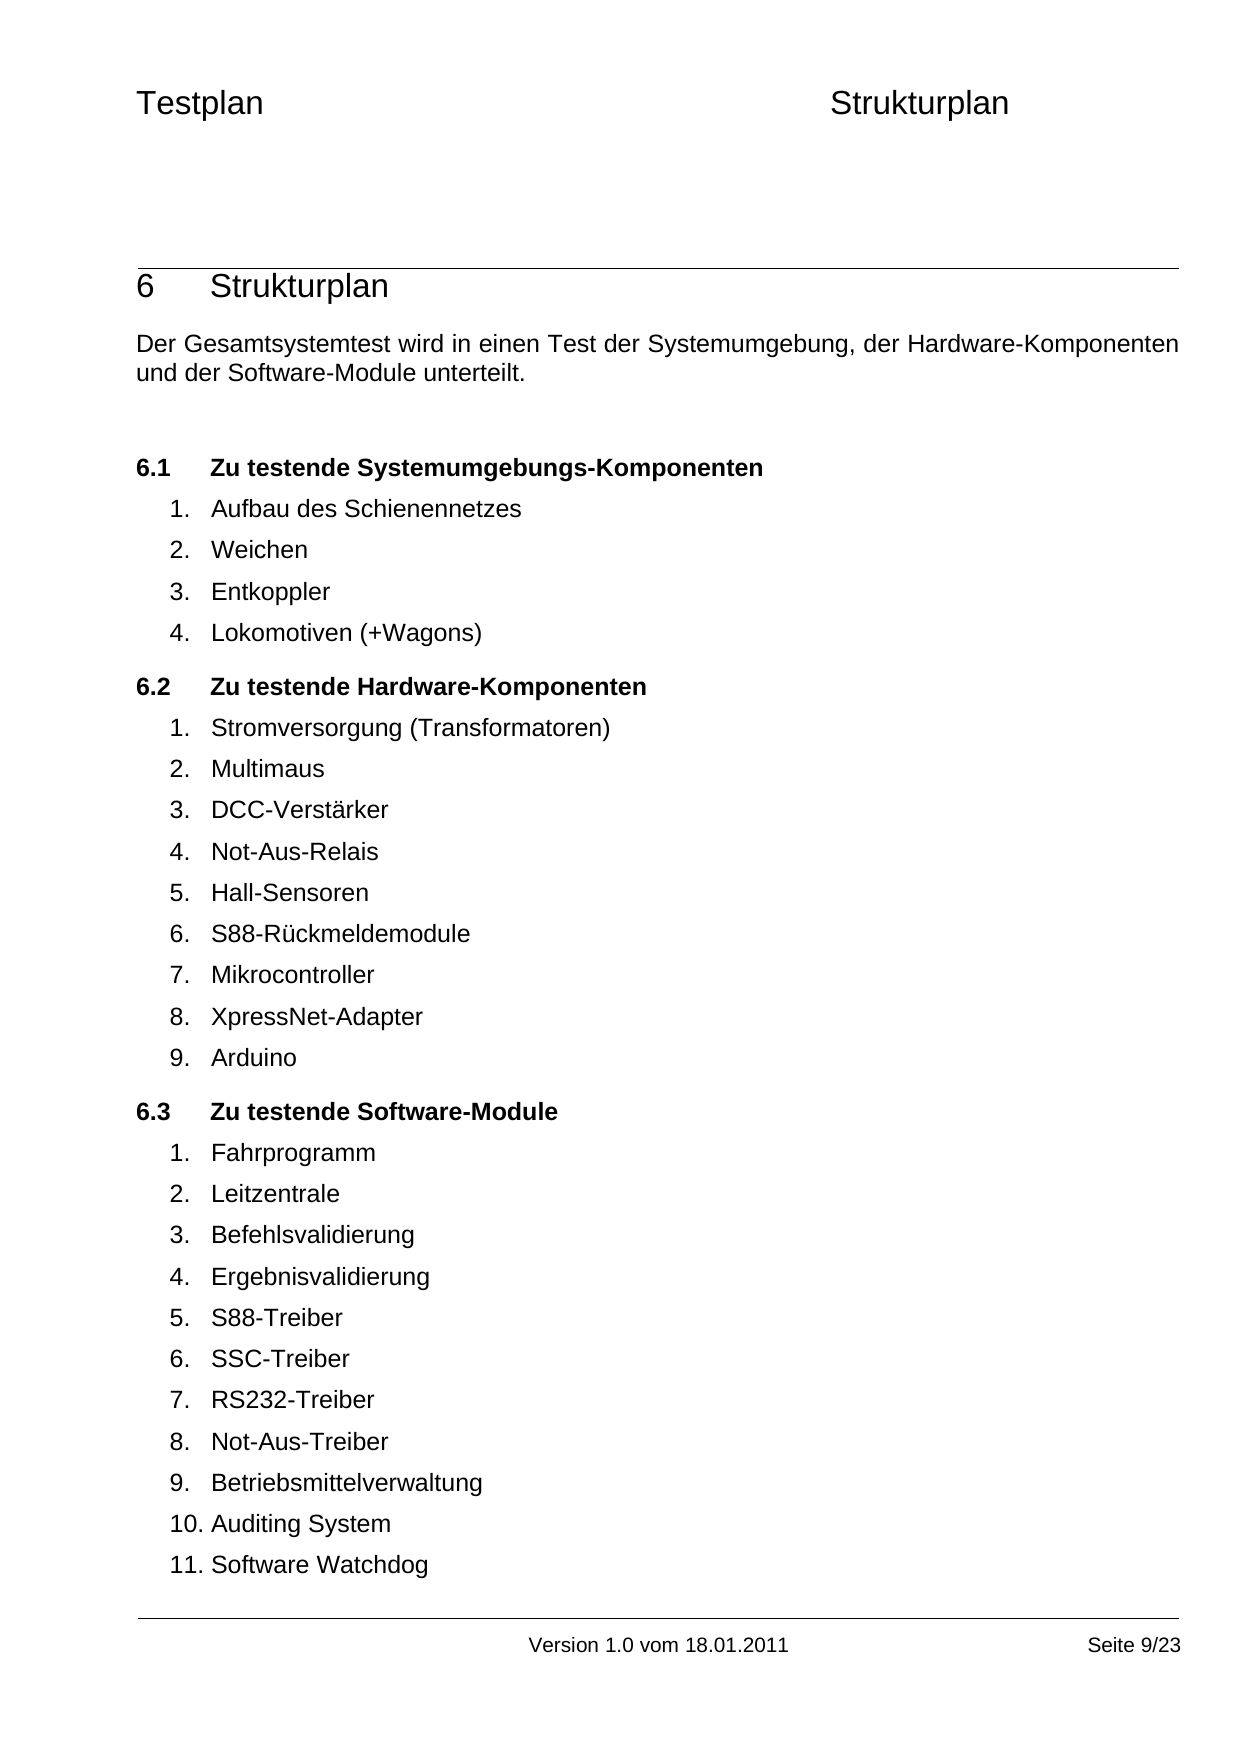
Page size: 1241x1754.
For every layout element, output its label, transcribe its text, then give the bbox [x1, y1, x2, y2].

list Betriebsmittelverwaltung [162, 1468, 1181, 1497]
list S88-Treiber [162, 1303, 1181, 1332]
subtitle Zu testende Software-Module [136, 1097, 1181, 1126]
list SSC-Treiber [162, 1344, 1181, 1373]
list Fahrprogramm [162, 1138, 1181, 1167]
subtitle Zu testende Hardware-Komponenten [136, 672, 1181, 701]
list Hall-Sensoren [162, 878, 1181, 907]
list Auditing System [162, 1509, 1181, 1538]
text Der Gesamtsystemtest wird in einen Test der Systemumgebung, der Hardware-Komponenten und der Software-Module unterteilt. [136, 329, 1181, 387]
list Leitzentrale [162, 1179, 1181, 1208]
list Befehlsvalidierung [162, 1221, 1181, 1249]
list Stromversorgung (Transformatoren) [162, 713, 1181, 742]
list Not-Aus-Treiber [162, 1427, 1181, 1456]
list Lokomotiven (+Wagons) [162, 618, 1181, 647]
list Weichen [162, 536, 1181, 564]
list S88-Rückmeldemodule [162, 919, 1181, 948]
list Arduino [162, 1043, 1181, 1072]
list Mikrocontroller [162, 961, 1181, 989]
list Ergebnisvalidierung [162, 1262, 1181, 1291]
list RS232-Treiber [162, 1386, 1181, 1414]
list XpressNet-Adapter [162, 1002, 1181, 1031]
list Aufbau des Schienennetzes [162, 494, 1181, 523]
subtitle Strukturplan [136, 289, 328, 304]
list Multimaus [162, 754, 1181, 783]
list Software Watchdog [162, 1551, 1181, 1579]
list Not-Aus-Relais [162, 837, 1181, 866]
subtitle Zu testende Systemumgebungs-Komponenten [136, 453, 1181, 482]
subtitle Strukturplan [331, 289, 1181, 304]
list Entkoppler [162, 577, 1181, 606]
list DCC-Verstärker [162, 796, 1181, 824]
